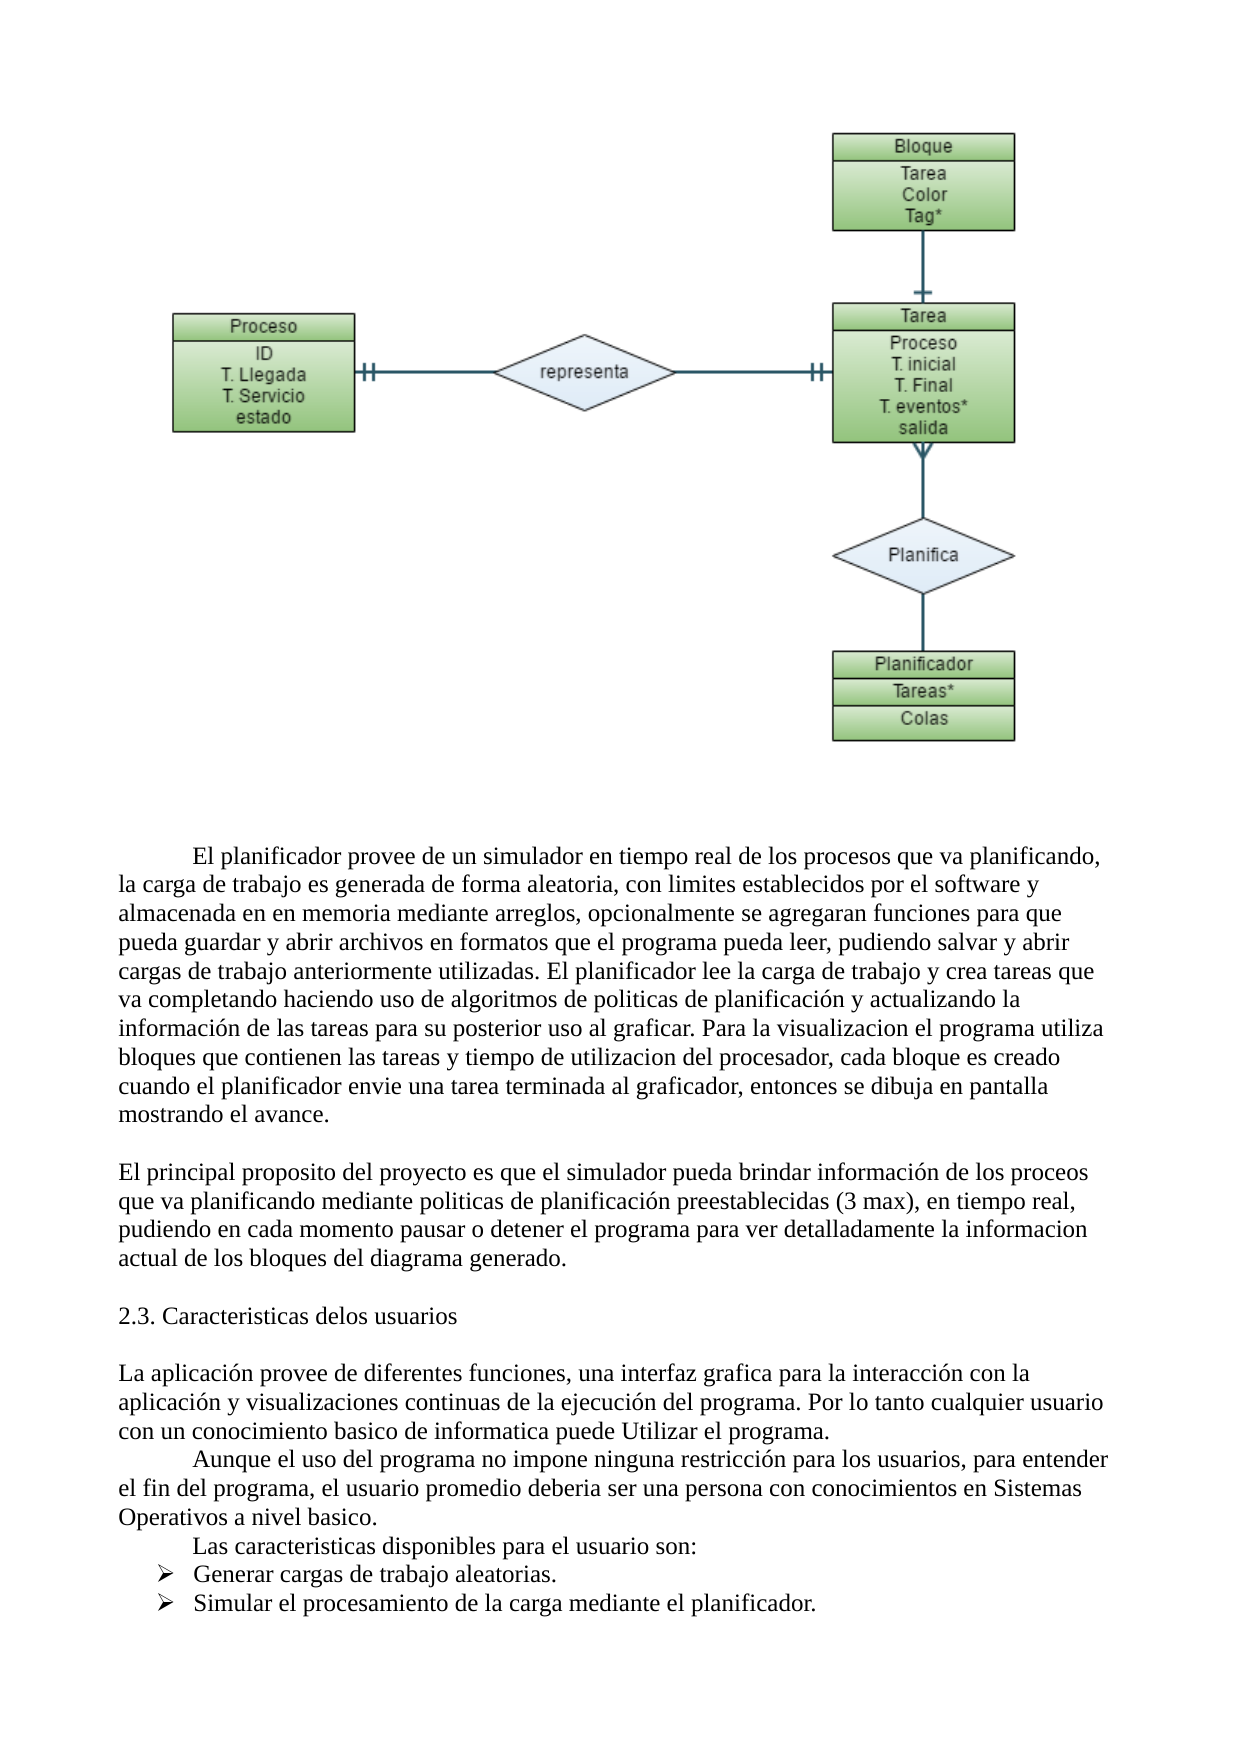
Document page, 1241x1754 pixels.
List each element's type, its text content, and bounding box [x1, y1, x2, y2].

text El principal proposito del proyecto es que el simulador pueda brindar información de los proceos que va planificando mediante politicas de planificación preestablecidas (3 max), en tiempo real, pudiendo en cada momento pausar o detener el programa para ver detalladamente la informacion actual de los bloques del diagrama generado. [118, 1157, 1122, 1272]
list Simular el procesamiento de la carga mediante el planificador. [156, 1588, 1122, 1617]
text La aplicación provee de diferentes funciones, una interfaz grafica para la interacción con la aplicación y visualizaciones continuas de la ejecución del programa. Por lo tanto cualquier usuario con un conocimiento basico de informatica puede Utilizar el programa. [118, 1358, 1122, 1444]
text Las caracteristicas disponibles para el usuario son: [118, 1531, 1122, 1559]
text 2.3. Caracteristicas delos usuarios [118, 1301, 1122, 1329]
text El planificador provee de un simulador en tiempo real de los procesos que va planificando, la carga de trabajo es generada de forma aleatoria, con limites establecidos por el software y almacenada en en memoria mediante arreglos, opcionalmente se agregaran funciones para que pueda guardar y abrir archivos en formatos que el programa pueda leer, pudiendo salvar y abrir cargas de trabajo anteriormente utilizadas. El planificador lee la carga de trabajo y crea tareas que va completando haciendo uso de algoritmos de politicas de planificación y actualizando la información de las tareas para su posterior uso al graficar. Para la visualizacion el programa utiliza bloques que contienen las tareas y tiempo de utilizacion del procesador, cada bloque es creado cuando el planificador envie una tarea terminada al graficador, entonces se dibuja en pantalla mostrando el avance. [118, 841, 1122, 1128]
text Aunque el uso del programa no impone ninguna restricción para los usuarios, para entender el fin del programa, el usuario promedio deberia ser una persona con conocimientos en Sistemas Operativos a nivel basico. [118, 1444, 1122, 1531]
picture [118, 118, 1123, 784]
list Generar cargas de trabajo aleatorias. [156, 1559, 1122, 1588]
